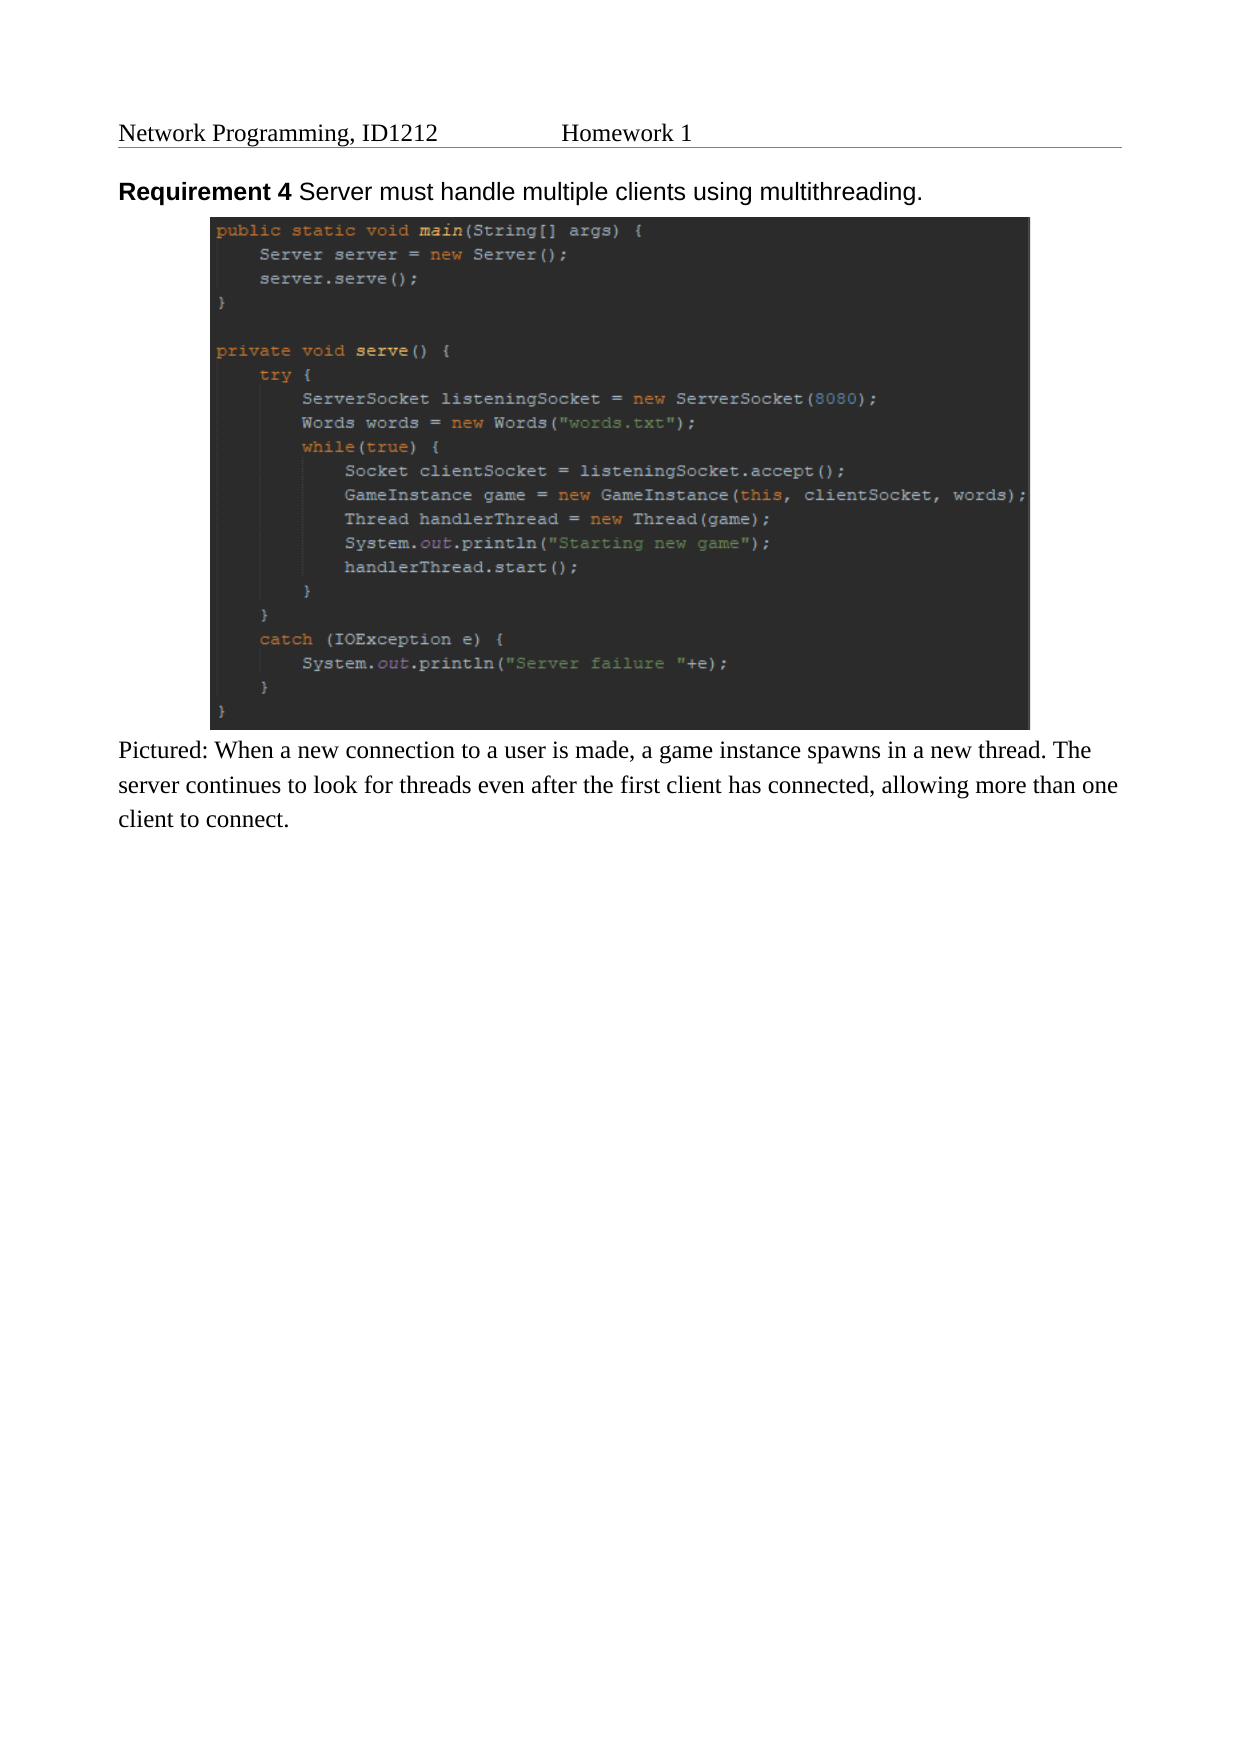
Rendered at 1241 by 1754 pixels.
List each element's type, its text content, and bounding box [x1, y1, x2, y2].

text Pictured: When a new connection to a user is made, a game instance spawns in a new thread. The server continues to look for threads even after the first client has connected, allowing more than one client to connect. [118, 218, 1122, 833]
subtitle Requirement 4 Server must handle multiple clients using multithreading. [118, 177, 1122, 205]
picture [210, 217, 1030, 730]
